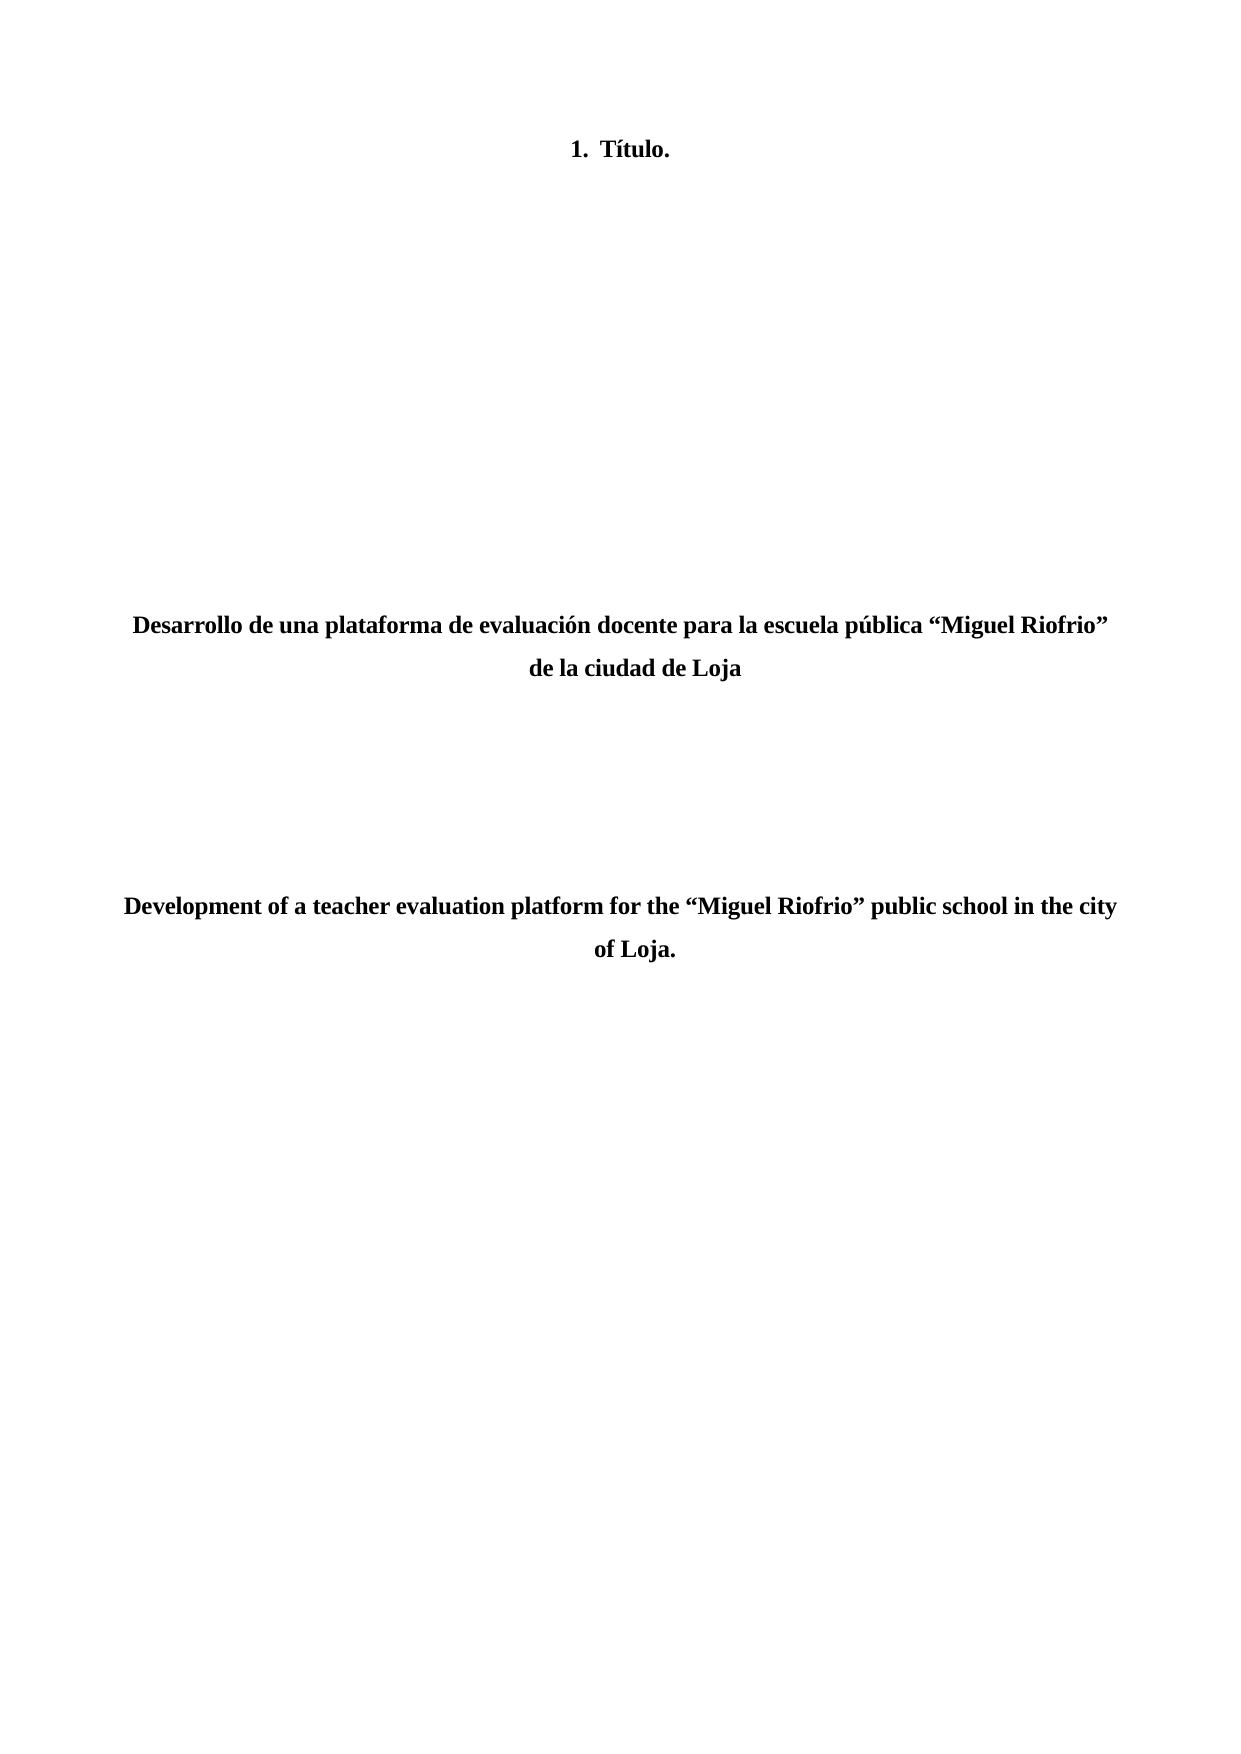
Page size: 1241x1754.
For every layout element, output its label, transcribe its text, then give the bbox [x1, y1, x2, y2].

list Desarrollo de una plataforma de evaluación docente para la escuela pública “Miguel Riofrio” de la ciudad de Loja [118, 610, 1122, 682]
list Development of a teacher evaluation platform for the “Miguel Riofrio” public school in the city of Loja. [118, 891, 1122, 963]
list Título. [118, 134, 1122, 163]
